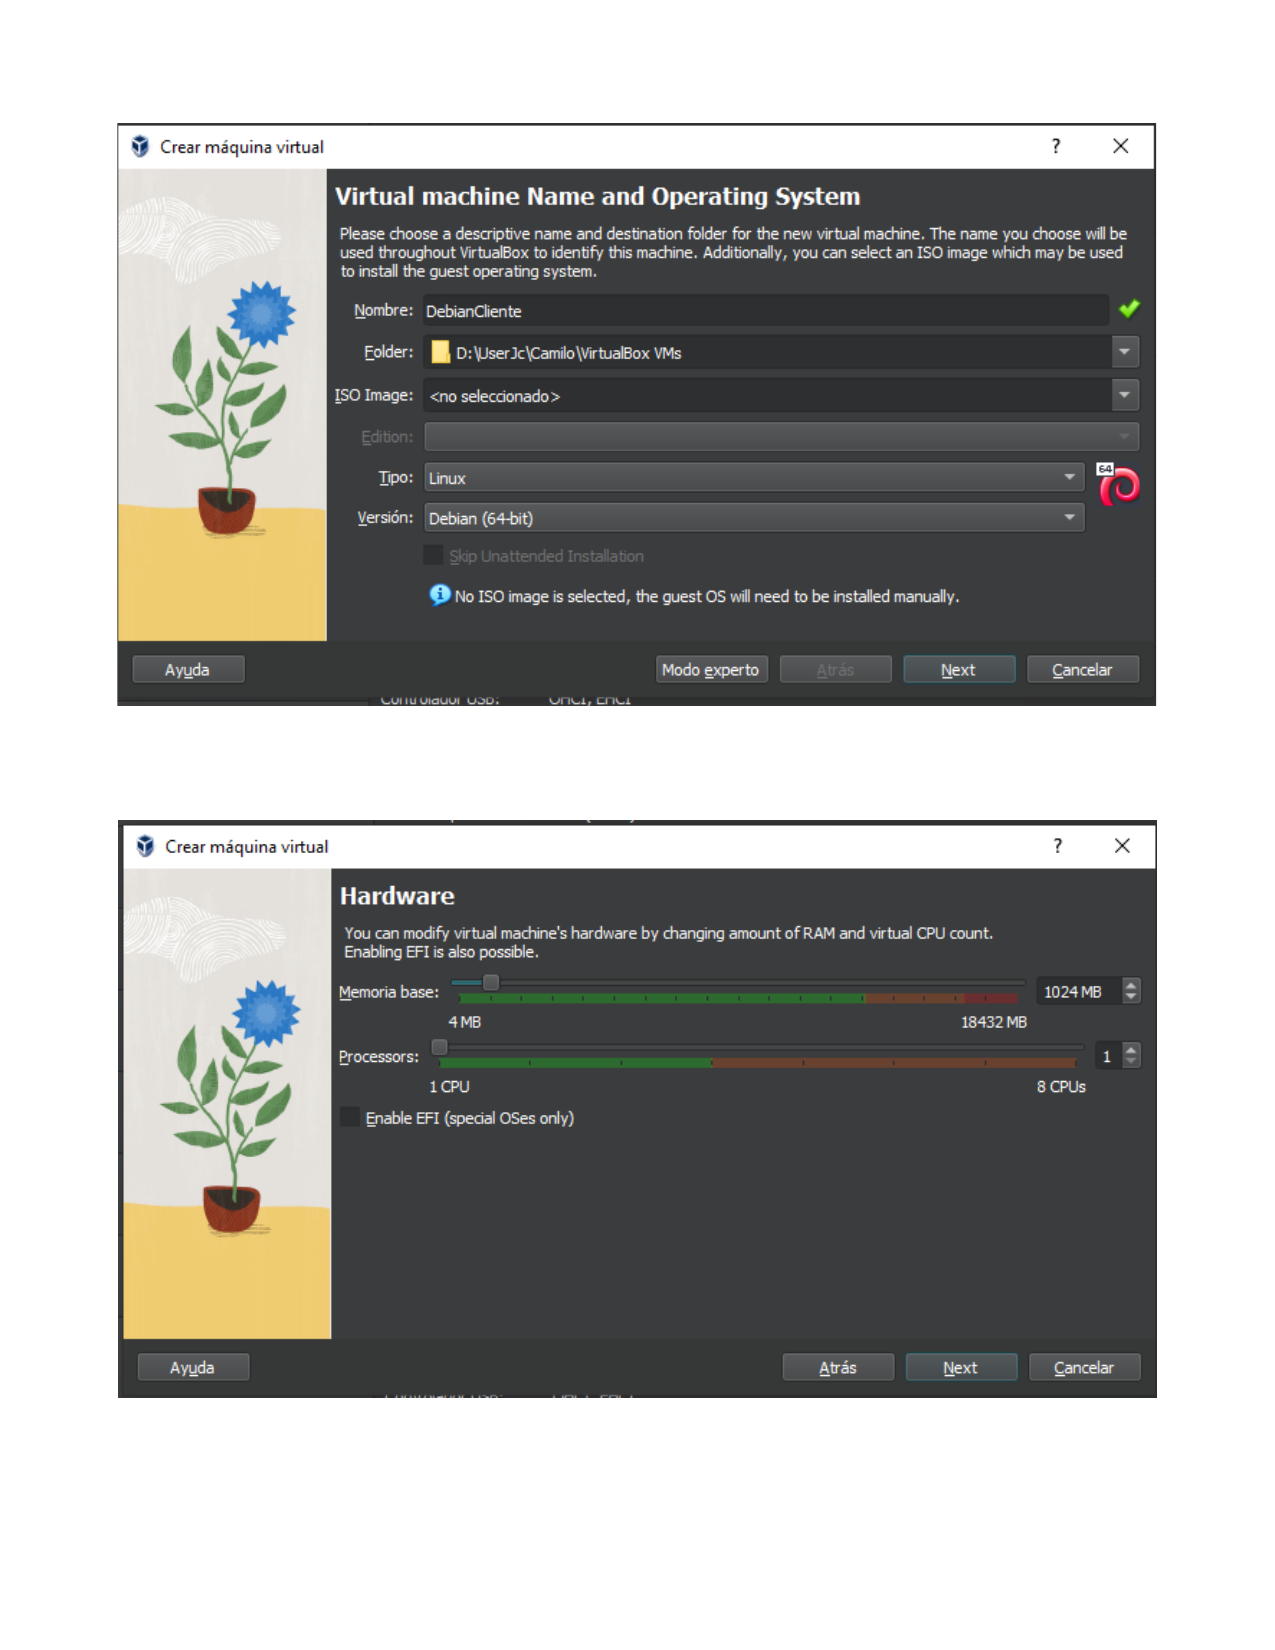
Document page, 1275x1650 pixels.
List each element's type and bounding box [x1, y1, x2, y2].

picture [118, 820, 1157, 1398]
picture [117, 123, 1157, 706]
